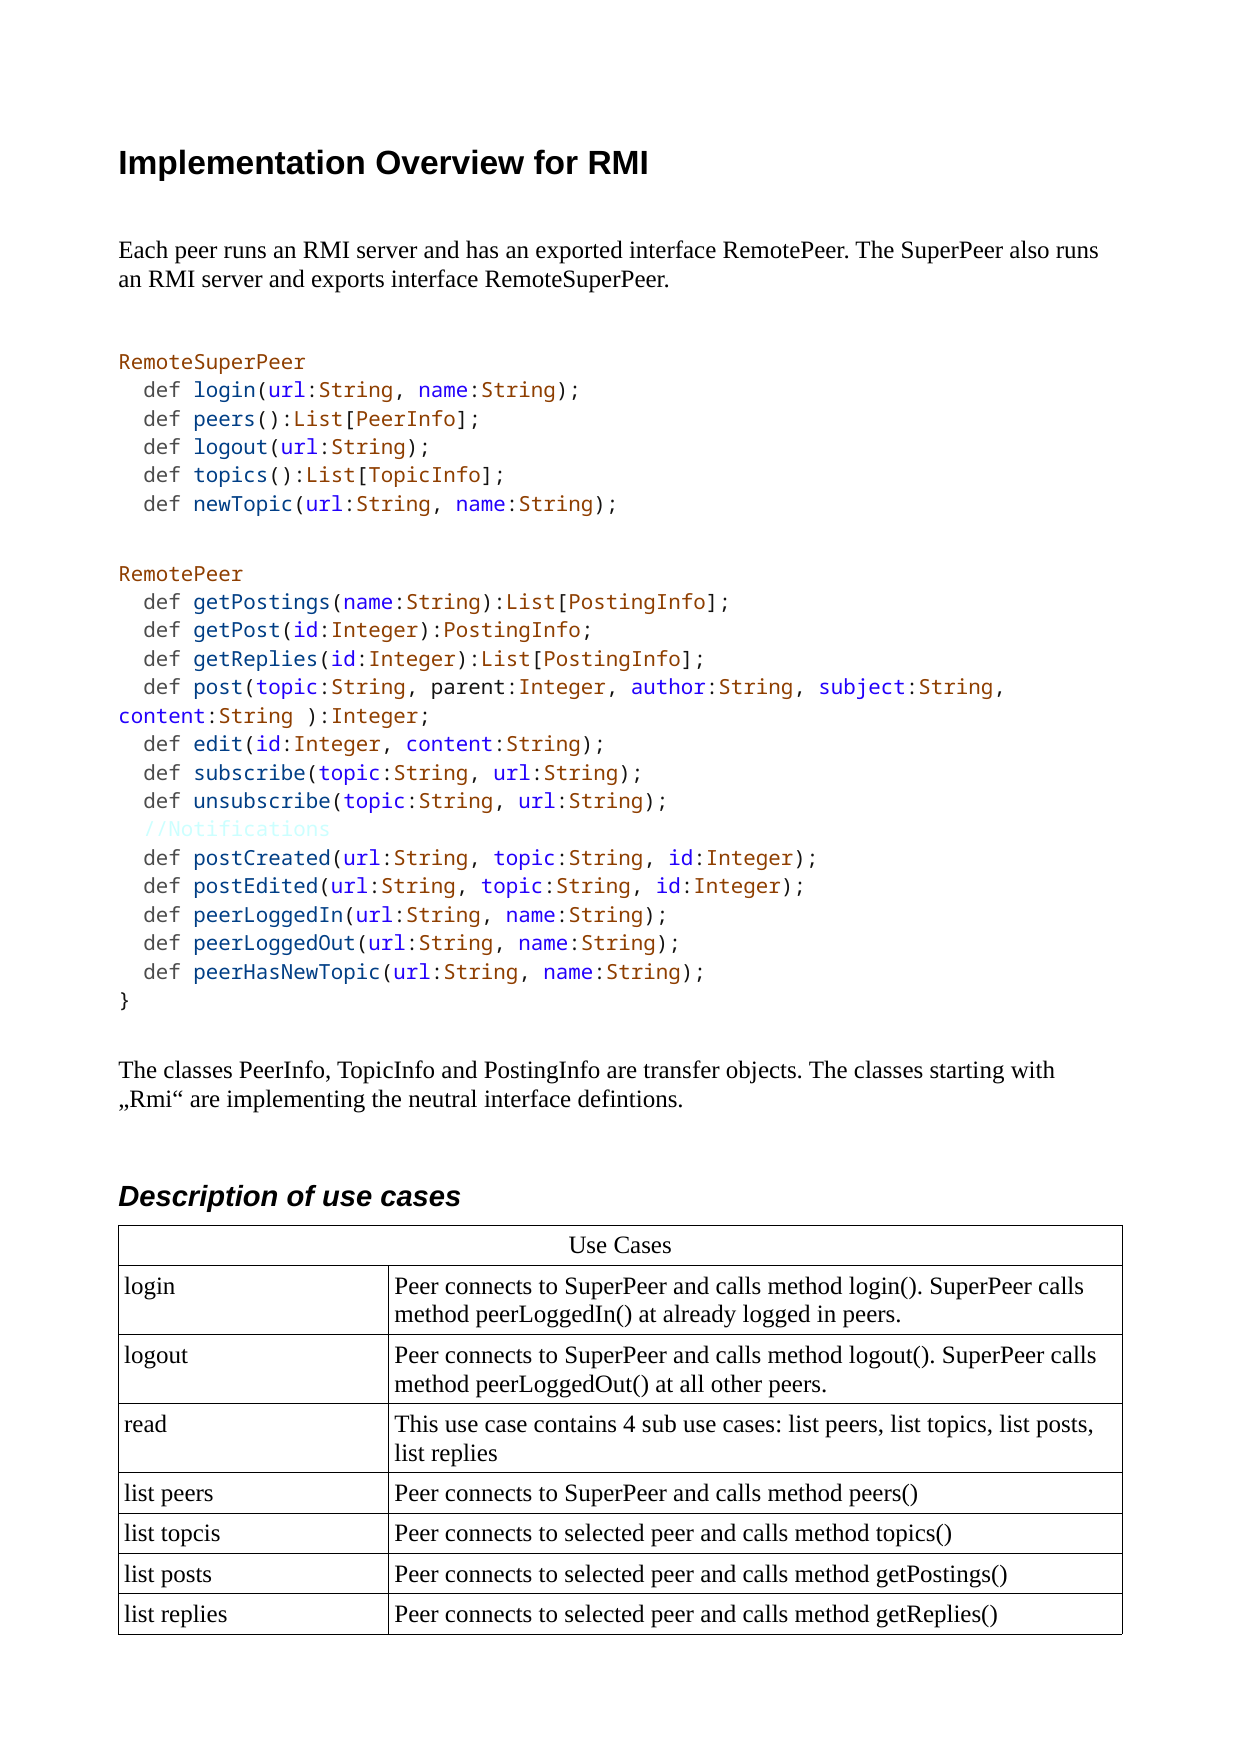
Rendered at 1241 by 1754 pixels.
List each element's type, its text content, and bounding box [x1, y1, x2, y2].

table_cell Peer connects to selected peer and calls method getPostings() [389, 1554, 1122, 1593]
text def login(url:String, name:String); [118, 375, 1122, 404]
text def getReplies(id:Integer):List[PostingInfo]; [118, 644, 1122, 672]
subtitle Implementation Overview for RMI [118, 143, 1122, 182]
text def post(topic:String, parent:Integer, author:String, subject:String, content:String ):Integer; [118, 672, 1122, 729]
subtitle Description of use cases [118, 1179, 1122, 1212]
text def peers():List[PeerInfo]; [118, 404, 1122, 432]
text } [118, 985, 1122, 1014]
table_cell logout [119, 1335, 388, 1403]
table_cell Peer connects to SuperPeer and calls method login(). SuperPeer calls method peerLoggedIn() at already logged in peers. [389, 1266, 1122, 1334]
text The classes PeerInfo, TopicInfo and PostingInfo are transfer objects. The classes starting with „Rmi“ are implementing the neutral interface defintions. [118, 1055, 1122, 1112]
text def subscribe(topic:String, url:String); [118, 758, 1122, 786]
table_cell This use case contains 4 sub use cases: list peers, list topics, list posts, list replies [389, 1404, 1122, 1472]
text def peerHasNewTopic(url:String, name:String); [118, 957, 1122, 985]
text def topics():List[TopicInfo]; [118, 461, 1122, 489]
table_cell Peer connects to selected peer and calls method getReplies() [389, 1594, 1122, 1633]
table_cell list topcis [119, 1514, 388, 1553]
text def peerLoggedOut(url:String, name:String); [118, 928, 1122, 957]
text def postCreated(url:String, topic:String, id:Integer); [118, 843, 1122, 871]
text Each peer runs an RMI server and has an exported interface RemotePeer. The SuperPeer also runs an RMI server and exports interface RemoteSuperPeer. [118, 236, 1122, 293]
text //Notifications [118, 814, 1122, 843]
table_cell Peer connects to SuperPeer and calls method peers() [389, 1473, 1122, 1512]
table_cell list posts [119, 1554, 388, 1593]
text def getPost(id:Integer):PostingInfo; [118, 616, 1122, 644]
text def getPostings(name:String):List[PostingInfo]; [118, 587, 1122, 616]
table_cell login [119, 1266, 388, 1334]
text def logout(url:String); [118, 432, 1122, 461]
text RemotePeer [118, 559, 1122, 587]
table_header Use Cases [119, 1226, 1122, 1265]
text def newTopic(url:String, name:String); [118, 489, 1122, 517]
table_cell list replies [119, 1594, 388, 1633]
table_cell list peers [119, 1473, 388, 1512]
text def unsubscribe(topic:String, url:String); [118, 786, 1122, 814]
table_cell read [119, 1404, 388, 1472]
text RemoteSuperPeer [118, 347, 1122, 375]
table_cell Peer connects to selected peer and calls method topics() [389, 1514, 1122, 1553]
text def postEdited(url:String, topic:String, id:Integer); [118, 871, 1122, 900]
text def edit(id:Integer, content:String); [118, 729, 1122, 758]
table_cell Peer connects to SuperPeer and calls method logout(). SuperPeer calls method peerLoggedOut() at all other peers. [389, 1335, 1122, 1403]
text def peerLoggedIn(url:String, name:String); [118, 900, 1122, 928]
